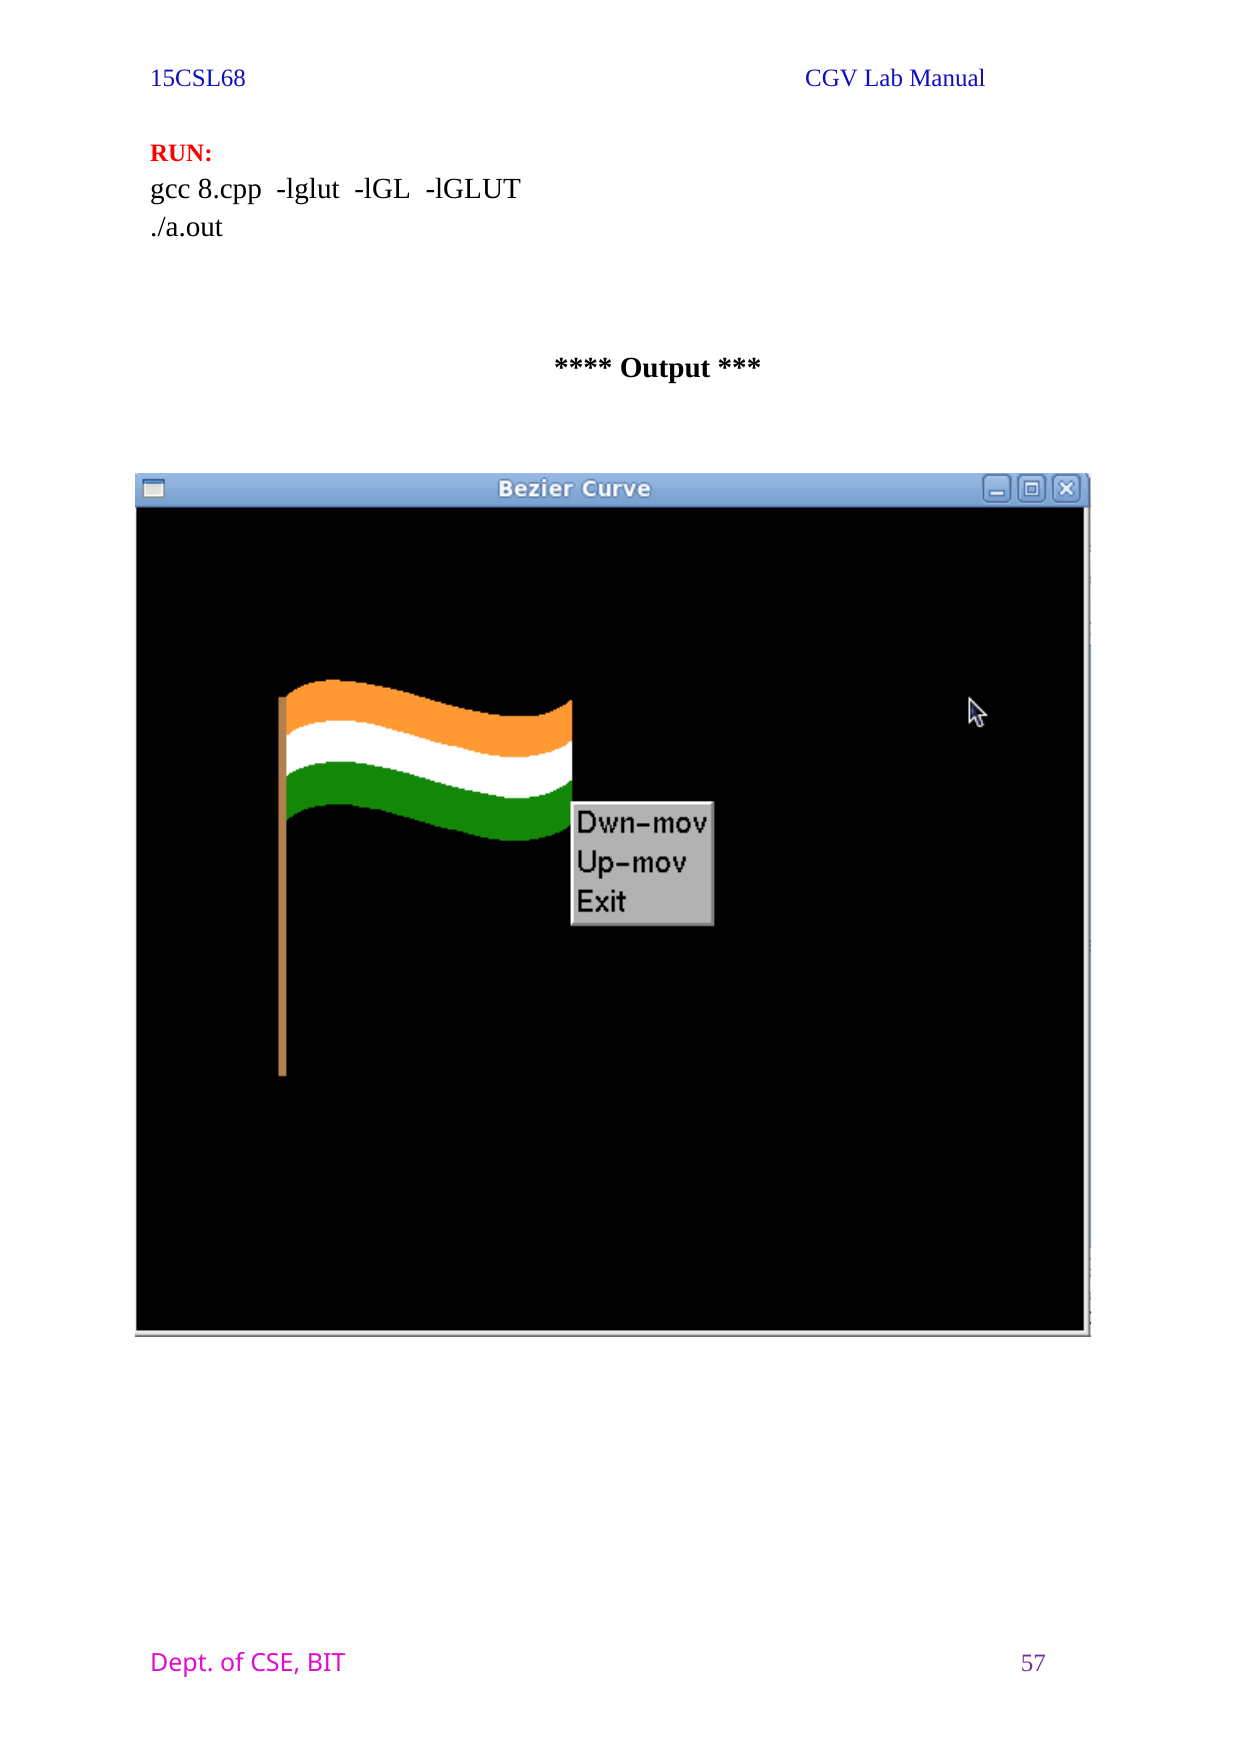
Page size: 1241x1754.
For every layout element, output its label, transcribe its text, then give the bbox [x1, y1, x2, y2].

picture [135, 473, 1092, 1337]
list **** Output *** [150, 350, 1165, 384]
text ./a.out [150, 209, 1165, 243]
text RUN: [150, 138, 1165, 167]
text gcc 8.cpp -lglut -lGL -lGLUT [150, 171, 1165, 204]
